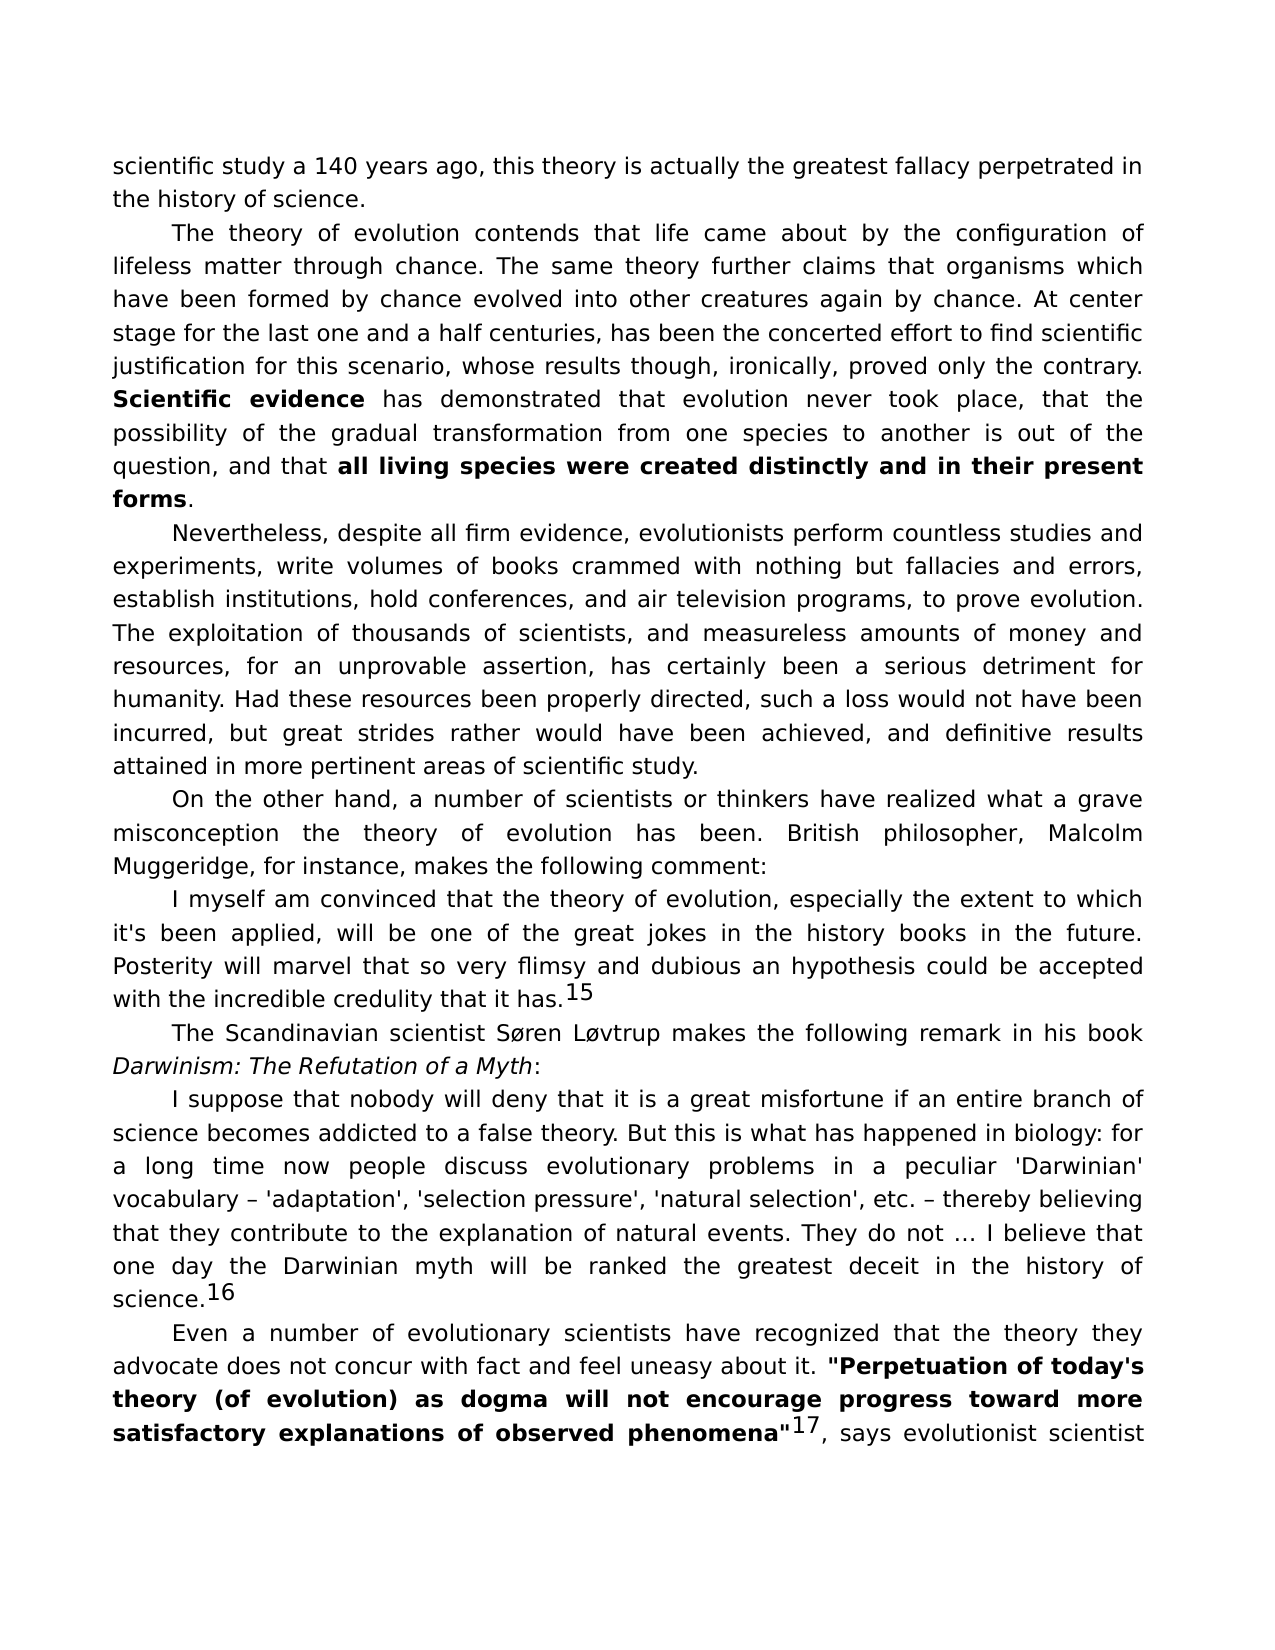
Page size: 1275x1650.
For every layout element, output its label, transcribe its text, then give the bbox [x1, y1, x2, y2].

text On the other hand, a number of scientists or thinkers have realized what a grave misconception the theory of evolution has been. British philosopher, Malcolm Muggeridge, for instance, makes the following comment: [112, 781, 1145, 881]
text I suppose that nobody will deny that it is a great misfortune if an entire branch of science becomes addicted to a false theory. But this is what has happened in biology: for a long time now people discuss evolutionary problems in a peculiar 'Darwinian' vocabulary – 'adaptation', 'selection pressure', 'natural selection', etc. – thereby believing that they contribute to the explanation of natural events. They do not … I believe that one day the Darwinian myth will be ranked the greatest deceit in the history of science.16 [112, 1081, 1145, 1314]
text The Scandinavian scientist Søren Løvtrup makes the following remark in his book Darwinism: The Refutation of a Myth: [112, 1014, 1145, 1081]
text Nevertheless, despite all firm evidence, evolutionists perform countless studies and experiments, write volumes of books crammed with nothing but fallacies and errors, establish institutions, hold conferences, and air television programs, to prove evolution. The exploitation of thousands of scientists, and measureless amounts of money and resources, for an unprovable assertion, has certainly been a serious detriment for humanity. Had these resources been properly directed, such a loss would not have been incurred, but great strides rather would have been achieved, and definitive results attained in more pertinent areas of scientific study. [112, 514, 1145, 781]
text The theory of evolution contends that life came about by the configuration of lifeless matter through chance. The same theory further claims that organisms which have been formed by chance evolved into other creatures again by chance. At center stage for the last one and a half centuries, has been the concerted effort to find scientific justification for this scenario, whose results though, ironically, proved only the contrary. Scientific evidence has demonstrated that evolution never took place, that the possibility of the gradual transformation from one species to another is out of the question, and that all living species were created distinctly and in their present forms. [112, 214, 1145, 514]
text I myself am convinced that the theory of evolution, especially the extent to which it's been applied, will be one of the great jokes in the history books in the future. Posterity will marvel that so very flimsy and dubious an hypothesis could be accepted with the incredible credulity that it has.15 [112, 881, 1145, 1014]
text scientific study a 140 years ago, this theory is actually the greatest fallacy perpetrated in the history of science. [112, 148, 1145, 214]
text Even a number of evolutionary scientists have recognized that the theory they advocate does not concur with fact and feel uneasy about it. "Perpetuation of today's theory (of evolution) as dogma will not encourage progress toward more satisfactory explanations of observed phenomena"17, says evolutionist scientist [112, 1314, 1145, 1448]
